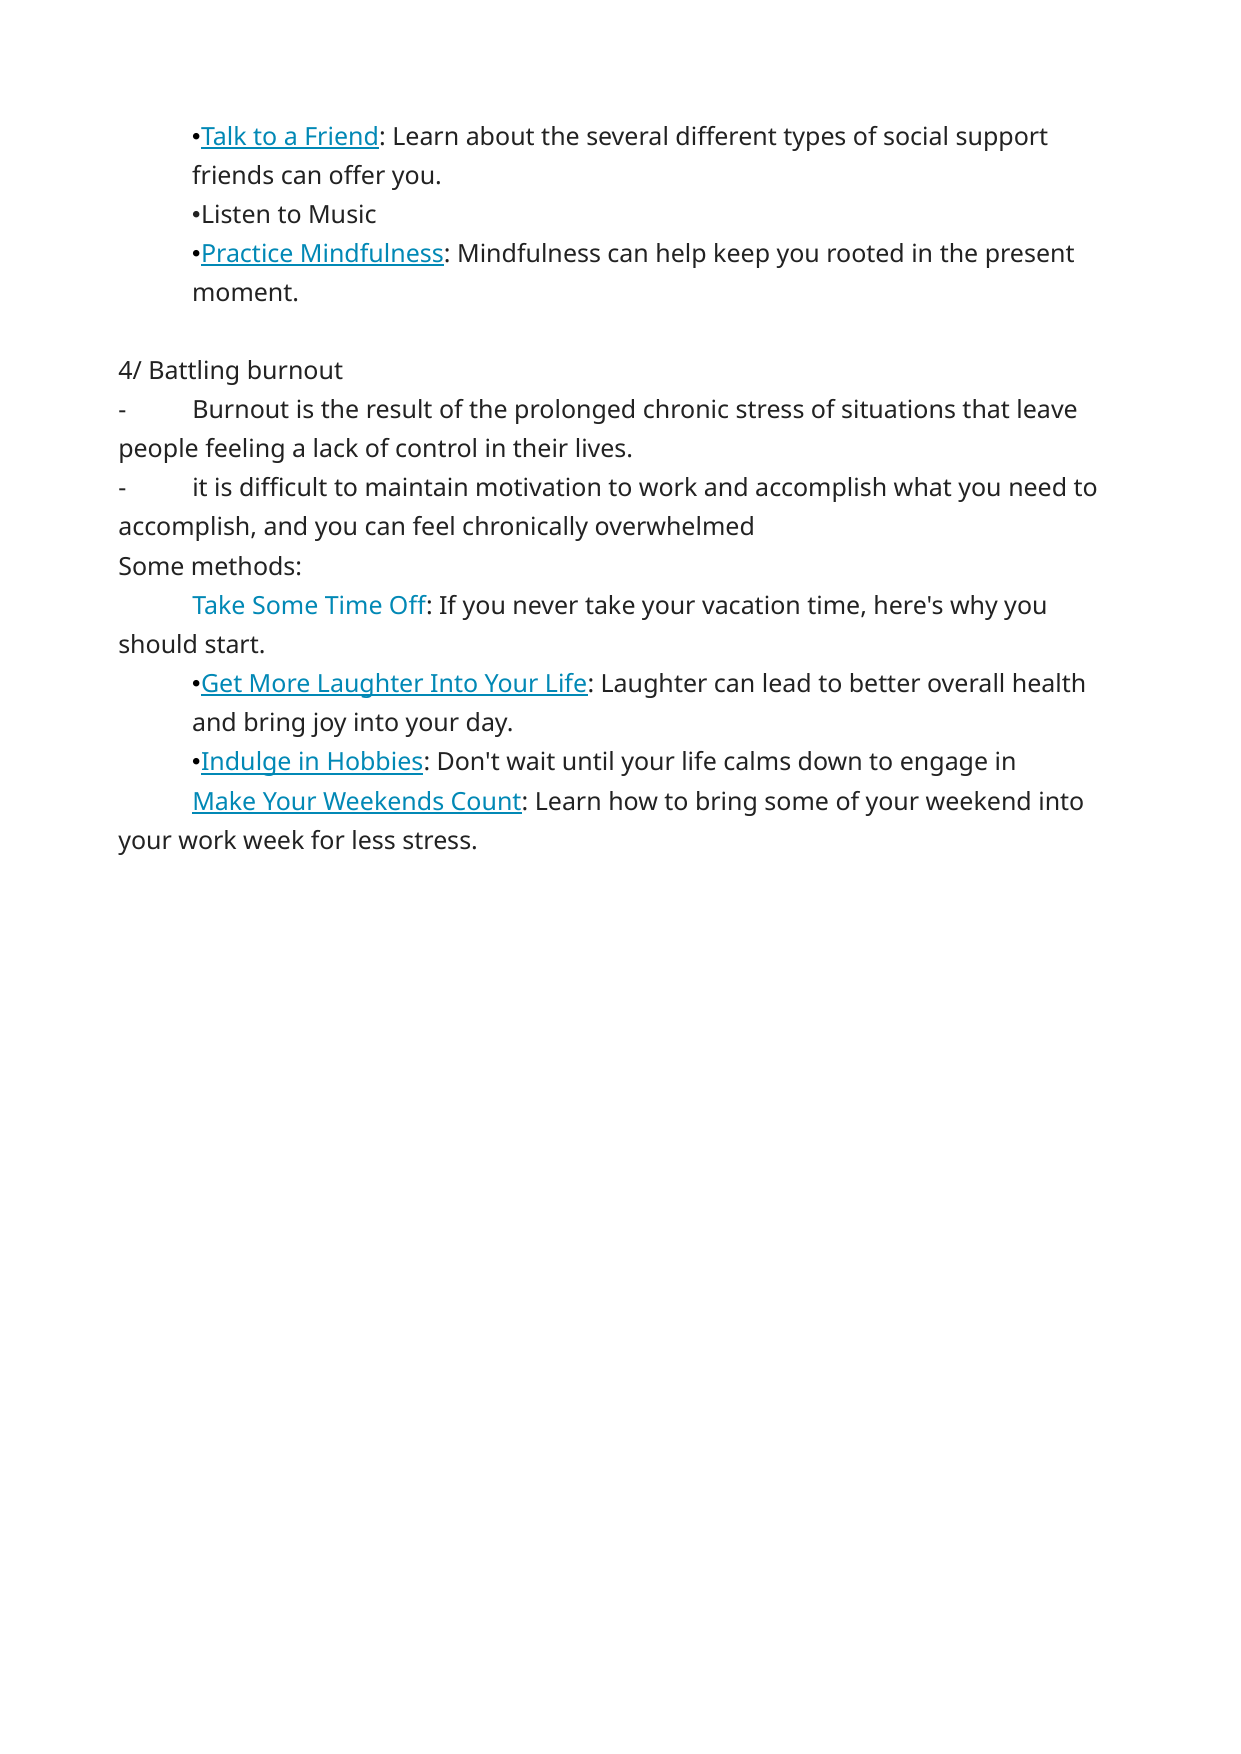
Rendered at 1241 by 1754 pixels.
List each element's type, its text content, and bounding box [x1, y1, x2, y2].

list Listen to Music [118, 196, 1122, 231]
list Get More Laughter Into Your Life: Laughter can lead to better overall health and bring joy into your day. [118, 666, 1122, 739]
text 4/ Battling burnout [118, 352, 1122, 386]
text Some methods: [118, 548, 1122, 582]
list Talk to a Friend: Learn about the several different types of social support friends can offer you. [118, 118, 1122, 191]
text - it is difficult to maintain motivation to work and accomplish what you need to accomplish, and you can feel chronically overwhelmed [118, 470, 1122, 543]
text Make Your Weekends Count: Learn how to bring some of your weekend into your work week for less stress. [118, 783, 1122, 856]
text - Burnout is the result of the prolonged chronic stress of situations that leave people feeling a lack of control in their lives. [118, 391, 1122, 465]
list Indulge in Hobbies: Don't wait until your life calms down to engage in [118, 744, 1122, 778]
text Take Some Time Off: If you never take your vacation time, here's why you should start. [118, 587, 1122, 661]
list Practice Mindfulness: Mindfulness can help keep you rooted in the present moment. [118, 236, 1122, 309]
